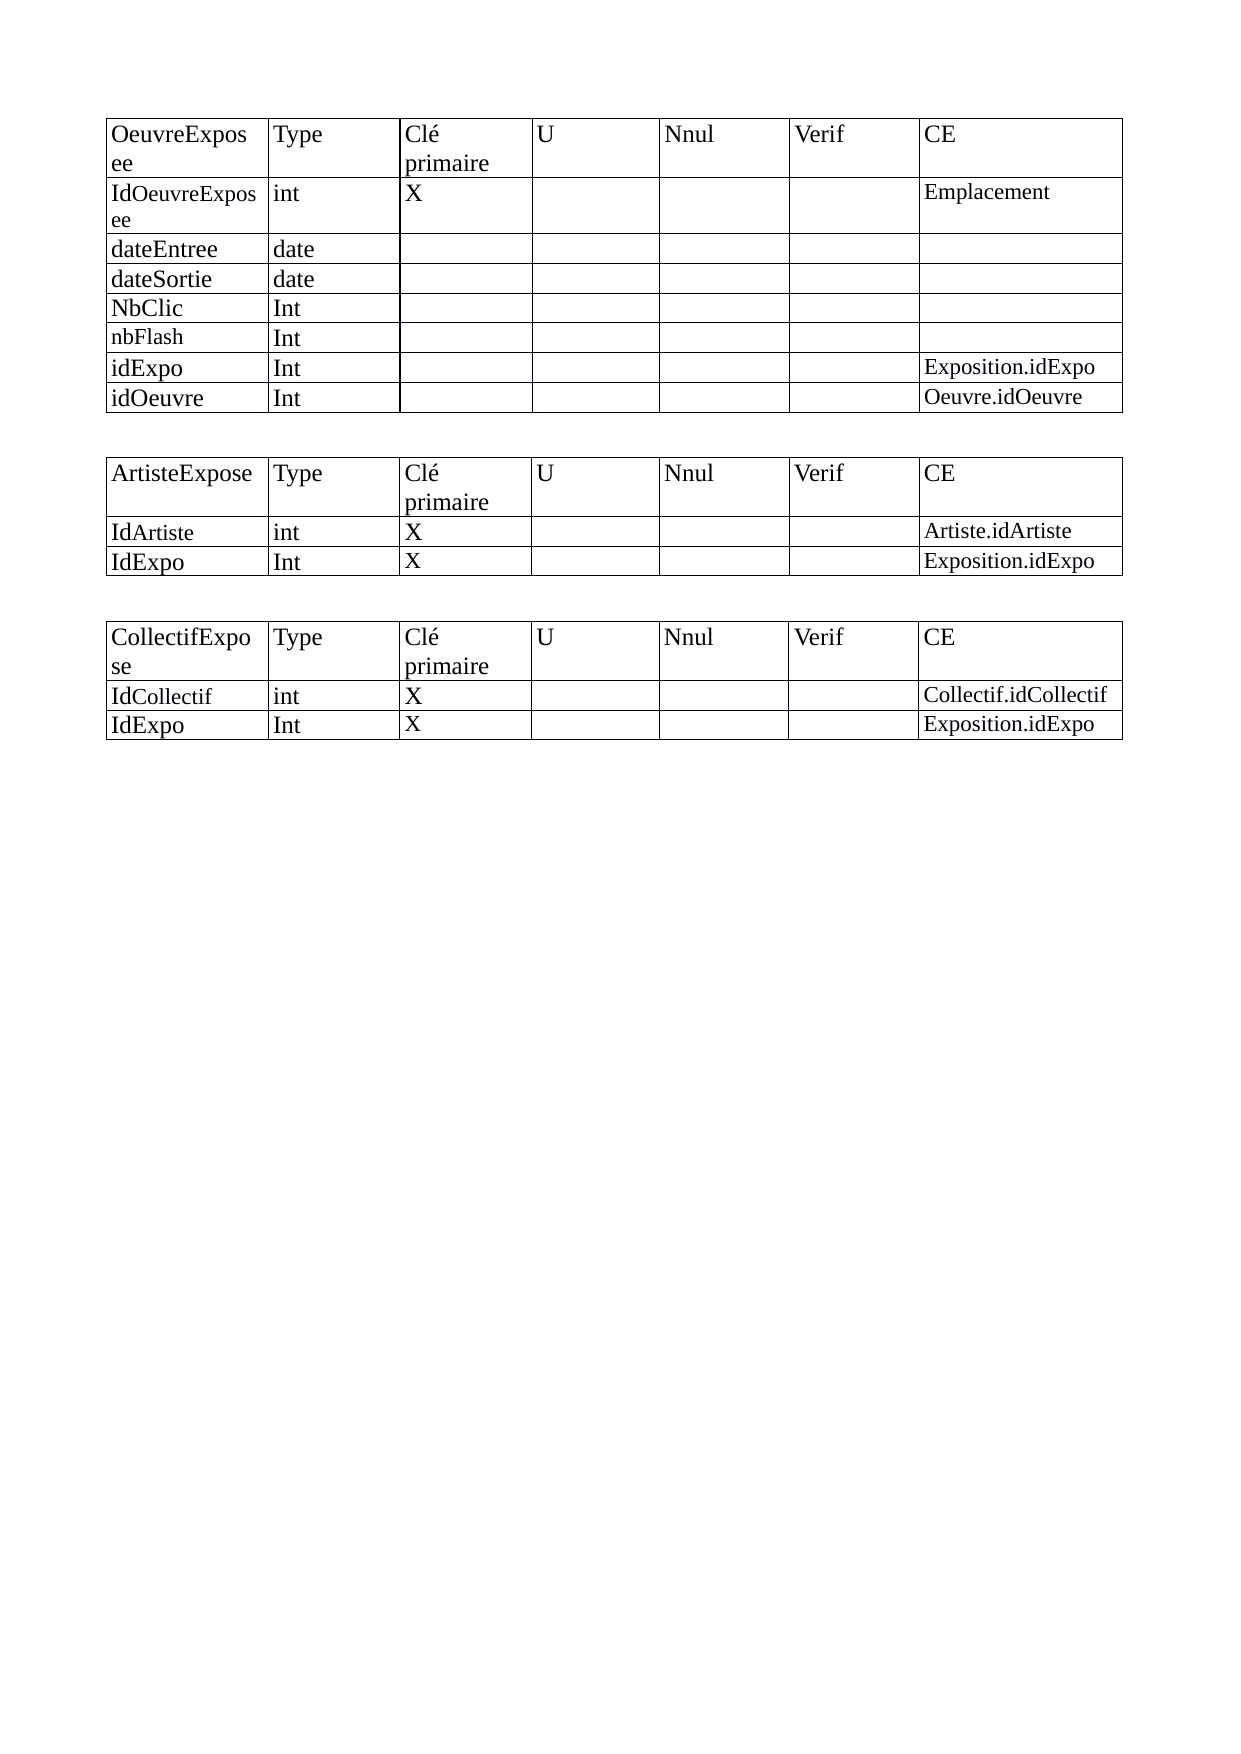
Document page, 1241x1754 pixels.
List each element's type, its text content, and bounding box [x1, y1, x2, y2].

table_cell IdOeuvreExposee [107, 178, 268, 233]
table_cell [660, 711, 788, 739]
table_cell [660, 323, 789, 352]
table_cell Int [269, 711, 399, 739]
table_cell [401, 323, 532, 352]
table_cell [790, 264, 919, 292]
table_cell Exposition.idExpo [920, 547, 1122, 575]
table_cell [790, 353, 919, 382]
table_cell IdCollectif [107, 681, 268, 709]
table_cell Exposition.idExpo [919, 711, 1122, 739]
table_cell [660, 383, 789, 412]
table_cell [790, 294, 919, 322]
table_header CE [920, 119, 1122, 177]
table_cell dateSortie [107, 264, 268, 292]
table_cell [660, 234, 789, 263]
table_cell Exposition.idExpo [920, 353, 1122, 382]
table_cell [789, 681, 918, 709]
table_cell NbClic [107, 294, 268, 322]
table_cell date [269, 234, 399, 263]
table_cell [660, 178, 789, 233]
table_cell [790, 383, 919, 412]
table_header CE [920, 458, 1122, 516]
table_cell Emplacement [920, 178, 1122, 233]
table_header CollectifExpose [107, 622, 268, 680]
table_cell [532, 517, 659, 546]
table_cell [920, 323, 1122, 352]
table_cell [660, 681, 788, 709]
table_cell [401, 234, 532, 263]
table_cell Int [269, 383, 399, 412]
table_cell nbFlash [107, 323, 268, 352]
table_header U [532, 622, 659, 680]
table_header OeuvreExposee [107, 119, 268, 177]
table_cell [660, 547, 789, 575]
table_cell [401, 353, 532, 382]
table_cell IdArtiste [107, 517, 268, 546]
table_cell int [269, 681, 399, 709]
table_cell [533, 294, 659, 322]
table_header ArtisteExpose [107, 458, 268, 516]
table_cell [920, 264, 1122, 292]
table_cell [660, 264, 789, 292]
table_cell [533, 178, 659, 233]
table_cell [660, 294, 789, 322]
table_cell Int [269, 323, 399, 352]
table_header U [532, 458, 659, 516]
table_header Clé primaire [400, 622, 531, 680]
table_cell [533, 323, 659, 352]
table_cell [790, 234, 919, 263]
table_cell Artiste.idArtiste [920, 517, 1122, 546]
table_cell [532, 681, 659, 709]
table_cell X [400, 547, 531, 575]
table_cell [790, 323, 919, 352]
table_header Nnul [660, 622, 788, 680]
table_cell X [400, 517, 531, 546]
table_cell [920, 294, 1122, 322]
table_cell [660, 353, 789, 382]
table_header Clé primaire [401, 119, 532, 177]
table_header CE [919, 622, 1122, 680]
table_header Type [269, 458, 399, 516]
table_cell [533, 234, 659, 263]
table_cell dateEntree [107, 234, 268, 263]
table_header Verif [790, 119, 919, 177]
table_cell [790, 517, 919, 546]
table_header U [533, 119, 659, 177]
table_cell [533, 383, 659, 412]
table_header Type [269, 119, 399, 177]
table_cell [920, 234, 1122, 263]
table_header Nnul [660, 119, 789, 177]
table_header Type [269, 622, 399, 680]
table_cell int [269, 178, 399, 233]
table_cell [660, 517, 789, 546]
table_cell [532, 711, 659, 739]
table_cell Oeuvre.idOeuvre [920, 383, 1122, 412]
table_cell X [400, 681, 531, 709]
table_header Nnul [660, 458, 789, 516]
table_cell [533, 353, 659, 382]
table_cell date [269, 264, 399, 292]
table_cell IdExpo [107, 547, 268, 575]
table_cell idOeuvre [107, 383, 268, 412]
table_cell Collectif.idCollectif [919, 681, 1122, 709]
table_header Clé primaire [400, 458, 531, 516]
table_cell [533, 264, 659, 292]
table_cell Int [269, 547, 399, 575]
table_cell [790, 547, 919, 575]
table_cell IdExpo [107, 711, 268, 739]
table_cell [401, 383, 532, 412]
table_cell [532, 547, 659, 575]
table_cell X [400, 711, 531, 739]
table_header Verif [789, 622, 918, 680]
table_header Verif [790, 458, 919, 516]
table_cell [401, 294, 532, 322]
table_cell [790, 178, 919, 233]
table_cell X [401, 178, 532, 233]
table_cell Int [269, 294, 399, 322]
table_cell idExpo [107, 353, 268, 382]
table_cell [789, 711, 918, 739]
table_cell int [269, 517, 399, 546]
table_cell Int [269, 353, 399, 382]
table_cell [401, 264, 532, 292]
